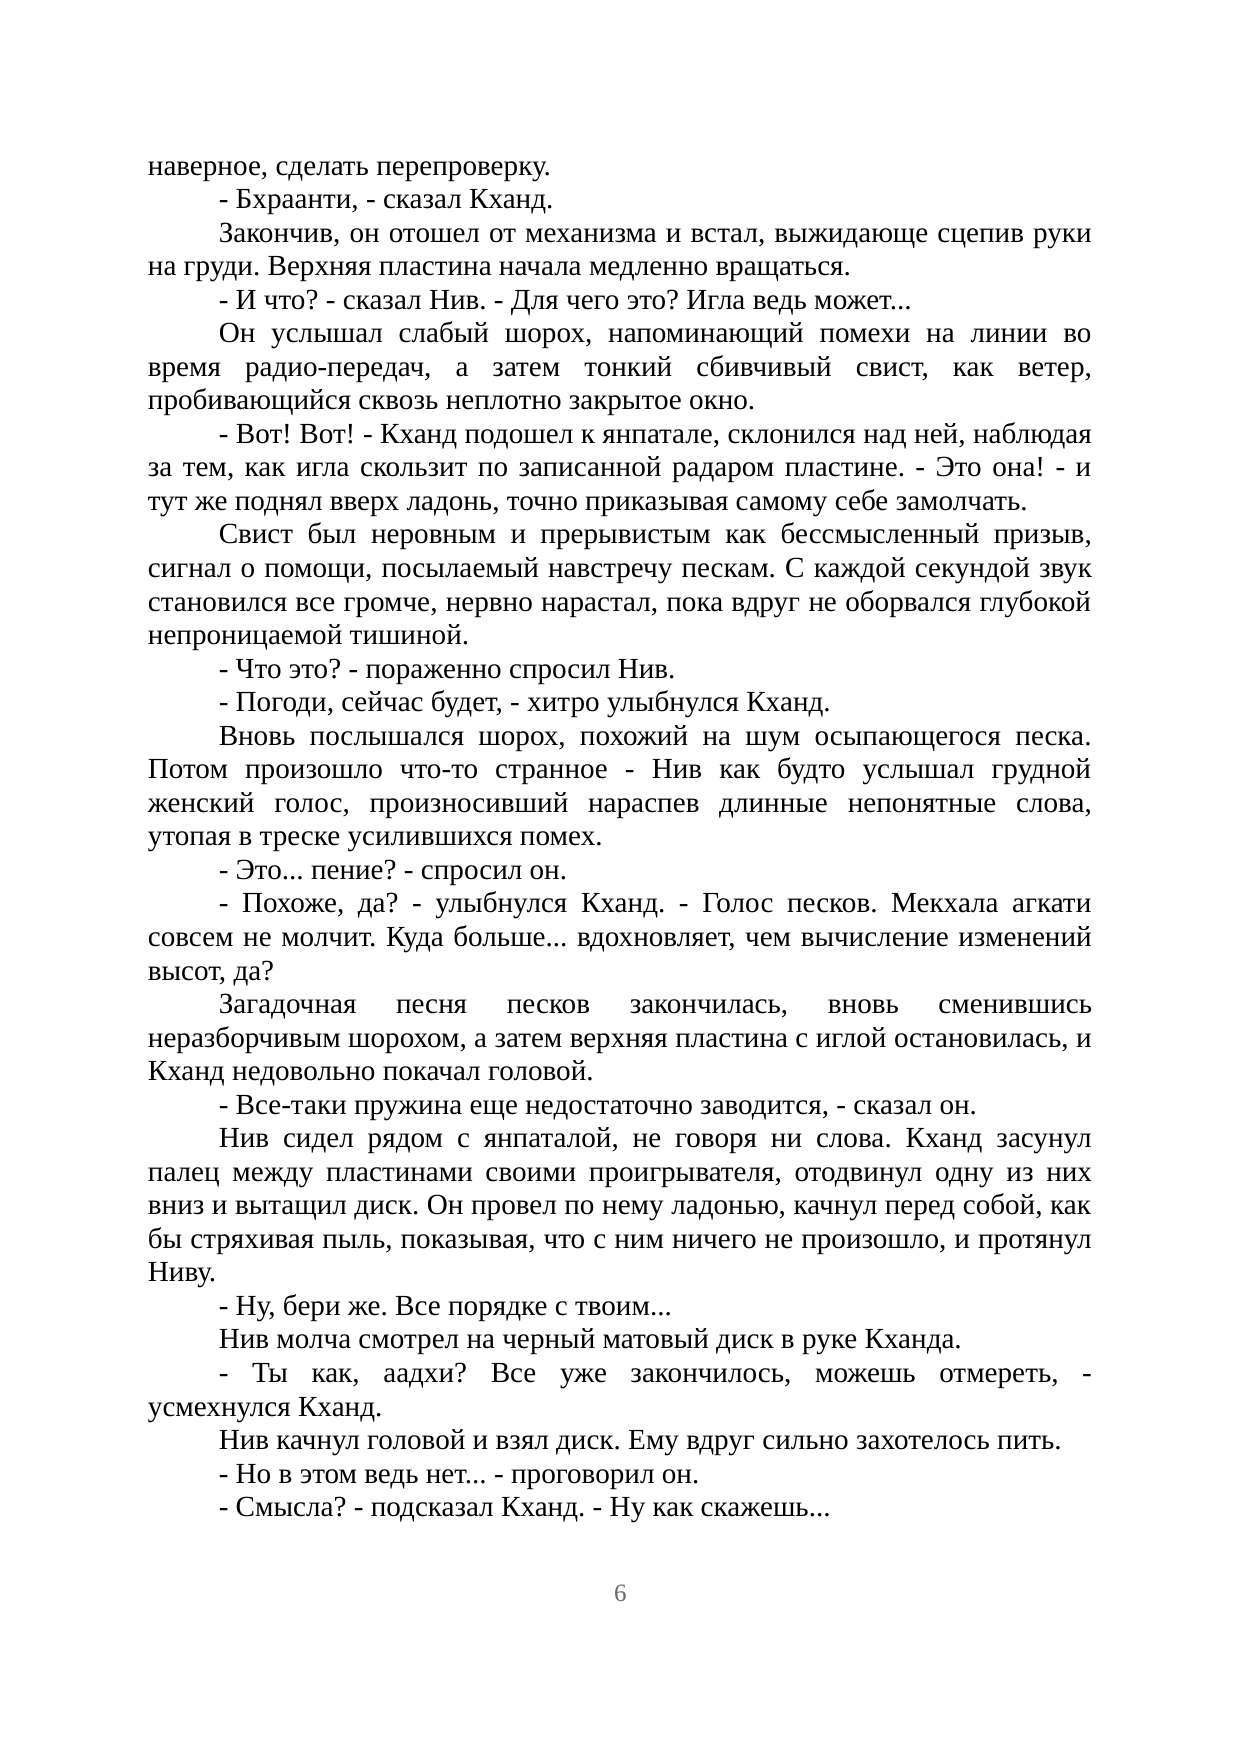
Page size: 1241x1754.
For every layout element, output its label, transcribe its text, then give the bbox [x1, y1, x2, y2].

text - Похоже, да? - улыбнулся Кханд. - Голос песков. Мекхала агкати совсем не молчит. Куда больше... вдохновляет, чем вычисление изменений высот, да? [148, 886, 1093, 986]
text Он услышал слабый шорох, напоминающий помехи на линии во время радио-передач, а затем тонкий сбивчивый свист, как ветер, пробивающийся сквозь неплотно закрытое окно. [148, 315, 1093, 416]
text Свист был неровным и прерывистым как бессмысленный призыв, сигнал о помощи, посылаемый навстречу пескам. С каждой секундой звук становился все громче, нервно нарастал, пока вдруг не оборвался глубокой непроницаемой тишиной. [148, 517, 1093, 651]
text - Ты как, аадхи? Все уже закончилось, можешь отмереть, - усмехнулся Кханд. [148, 1355, 1093, 1422]
text - Вот! Вот! - Кханд подошел к янпатале, склонился над ней, наблюдая за тем, как игла скользит по записанной радаром пластине. - Это она! - и тут же поднял вверх ладонь, точно приказывая самому себе замолчать. [148, 416, 1093, 517]
text Загадочная песня песков закончилась, вновь сменившись неразборчивым шорохом, а затем верхняя пластина с иглой остановилась, и Кханд недовольно покачал головой. [148, 986, 1093, 1087]
text Вновь послышался шорох, похожий на шум осыпающегося песка. Потом произошло что-то странное - Нив как будто услышал грудной женский голос, произносивший нараспев длинные непонятные слова, утопая в треске усилившихся помех. [148, 718, 1093, 852]
text Закончив, он отошел от механизма и встал, выжидающе сцепив руки на груди. Верхняя пластина начала медленно вращаться. [148, 215, 1093, 282]
text наверное, сделать перепроверку. [148, 148, 1093, 181]
text - Смысла? - подсказал Кханд. - Ну как скажешь... [148, 1489, 1093, 1523]
text Нив молча смотрел на черный матовый диск в руке Кханда. [148, 1322, 1093, 1355]
text - Это... пение? - спросил он. [148, 852, 1093, 886]
text - Ну, бери же. Все порядке с твоим... [148, 1288, 1093, 1322]
text - Но в этом ведь нет... - проговорил он. [148, 1456, 1093, 1489]
text - Все-таки пружина еще недостаточно заводится, - сказал он. [148, 1087, 1093, 1120]
text - Что это? - пораженно спросил Нив. [148, 651, 1093, 684]
text Нив качнул головой и взял диск. Ему вдруг сильно захотелось пить. [148, 1422, 1093, 1456]
text - И что? - сказал Нив. - Для чего это? Игла ведь может... [148, 282, 1093, 315]
text - Бхраанти, - сказал Кханд. [148, 181, 1093, 215]
text Нив сидел рядом с янпаталой, не говоря ни слова. Кханд засунул палец между пластинами своими проигрывателя, отодвинул одну из них вниз и вытащил диск. Он провел по нему ладонью, качнул перед собой, как бы стряхивая пыль, показывая, что с ним ничего не произошло, и протянул Ниву. [148, 1120, 1093, 1288]
text - Погоди, сейчас будет, - хитро улыбнулся Кханд. [148, 684, 1093, 718]
